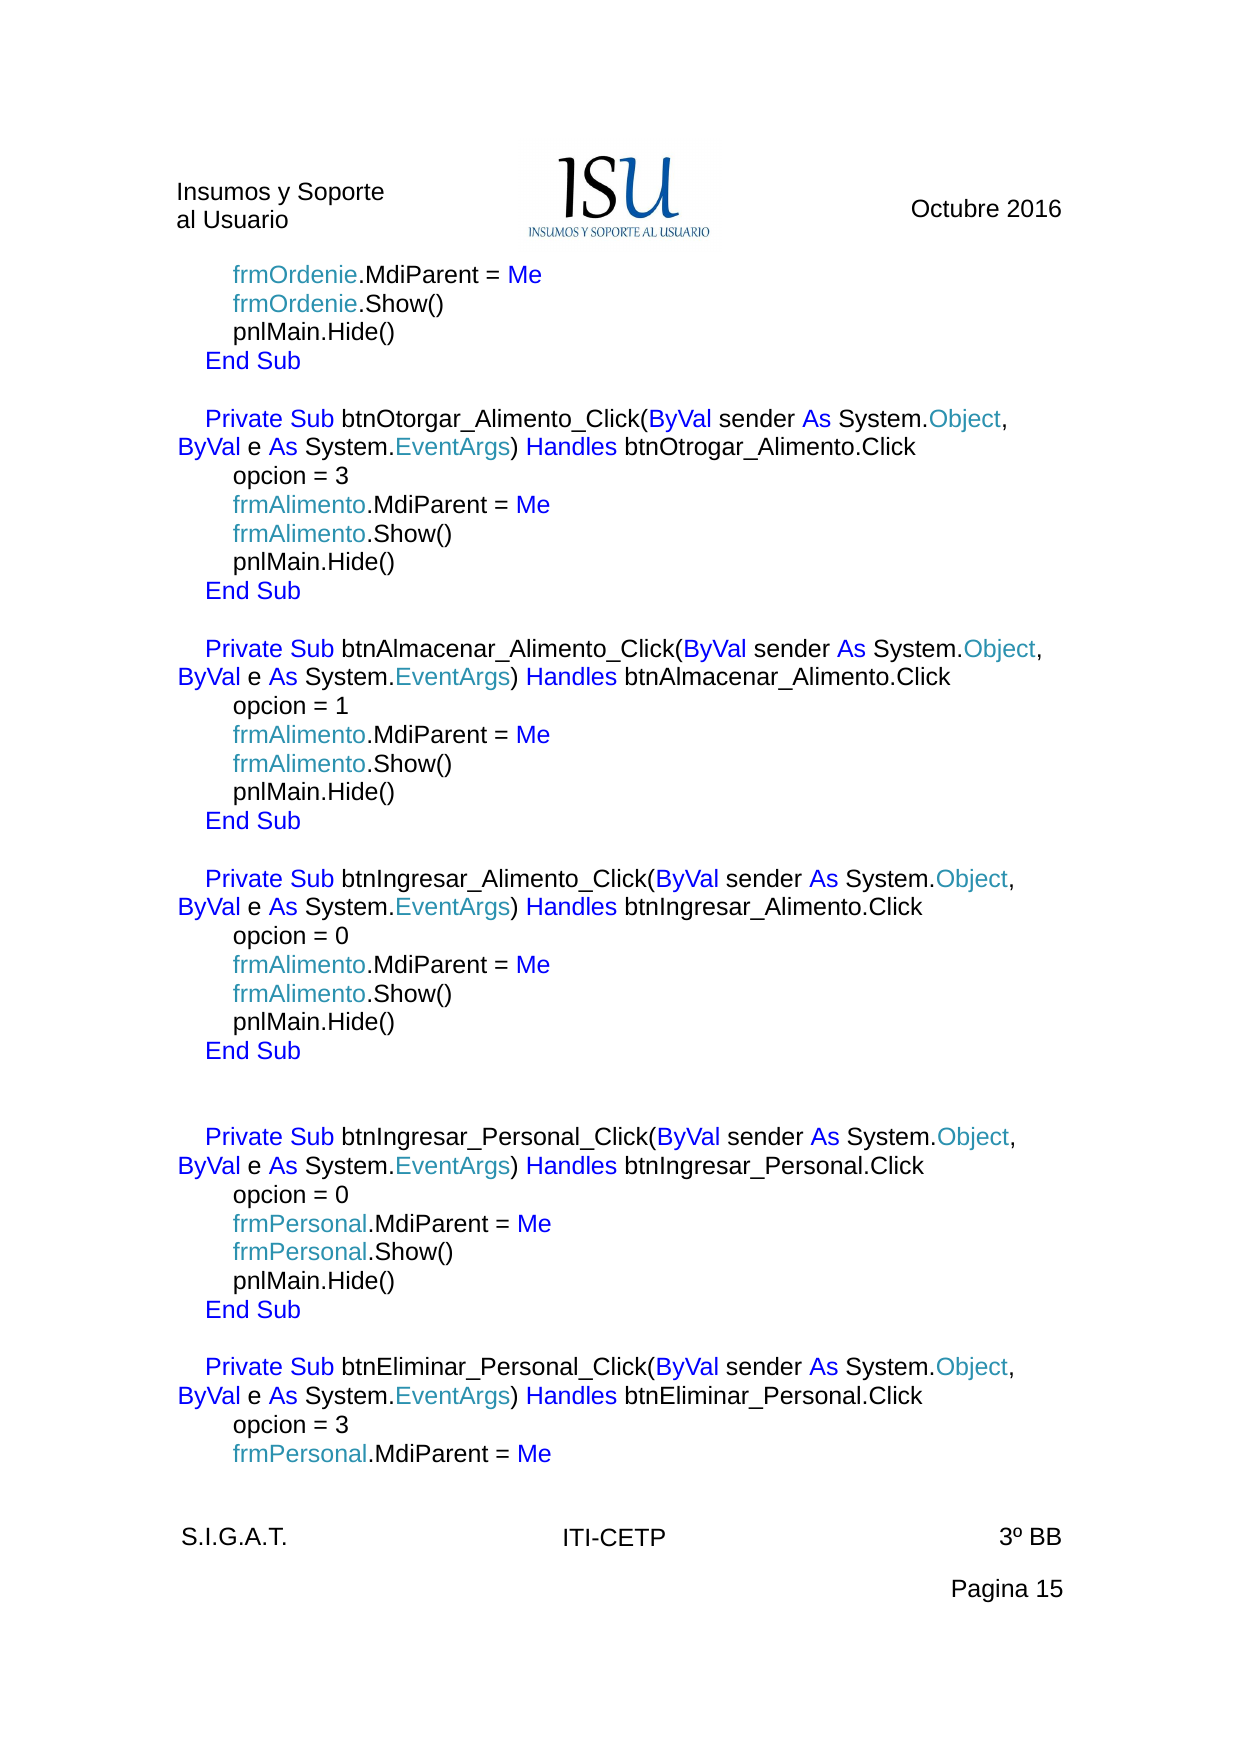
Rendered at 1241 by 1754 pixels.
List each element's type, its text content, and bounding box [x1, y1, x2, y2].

text frmAlimento.MdiParent = Me [177, 950, 1063, 978]
text pnlMain.Hide() [177, 1007, 1063, 1036]
text Private Sub btnAlmacenar_Alimento_Click(ByVal sender As System.Object, ByVal e As System.EventArgs) Handles btnAlmacenar_Alimento.Click [177, 633, 1063, 691]
text Private Sub btnEliminar_Personal_Click(ByVal sender As System.Object, ByVal e As System.EventArgs) Handles btnEliminar_Personal.Click [177, 1352, 1063, 1410]
text frmPersonal.MdiParent = Me [177, 1438, 1063, 1467]
text frmAlimento.Show() [177, 748, 1063, 777]
text frmAlimento.Show() [177, 518, 1063, 547]
text End Sub [177, 1036, 1063, 1065]
text frmAlimento.MdiParent = Me [177, 720, 1063, 748]
text frmPersonal.Show() [177, 1237, 1063, 1266]
text frmAlimento.Show() [177, 978, 1063, 1007]
text opcion = 3 [177, 1410, 1063, 1438]
text frmAlimento.MdiParent = Me [177, 490, 1063, 518]
text pnlMain.Hide() [177, 1266, 1063, 1295]
text Private Sub btnIngresar_Personal_Click(ByVal sender As System.Object, ByVal e As System.EventArgs) Handles btnIngresar_Personal.Click [177, 1122, 1063, 1180]
text End Sub [177, 1295, 1063, 1323]
text End Sub [177, 806, 1063, 835]
text frmPersonal.MdiParent = Me [177, 1208, 1063, 1237]
text frmOrdenie.Show() [177, 288, 1063, 317]
text pnlMain.Hide() [177, 547, 1063, 576]
text pnlMain.Hide() [177, 317, 1063, 346]
text End Sub [177, 576, 1063, 605]
picture [517, 138, 723, 252]
text End Sub [177, 346, 1063, 375]
text opcion = 0 [177, 921, 1063, 950]
text pnlMain.Hide() [177, 777, 1063, 806]
text opcion = 0 [177, 1180, 1063, 1208]
text opcion = 1 [177, 691, 1063, 720]
text Private Sub btnIngresar_Alimento_Click(ByVal sender As System.Object, ByVal e As System.EventArgs) Handles btnIngresar_Alimento.Click [177, 863, 1063, 921]
text Private Sub btnOtorgar_Alimento_Click(ByVal sender As System.Object, ByVal e As System.EventArgs) Handles btnOtrogar_Alimento.Click [177, 403, 1063, 461]
text frmOrdenie.MdiParent = Me [177, 260, 1063, 288]
text opcion = 3 [177, 461, 1063, 490]
